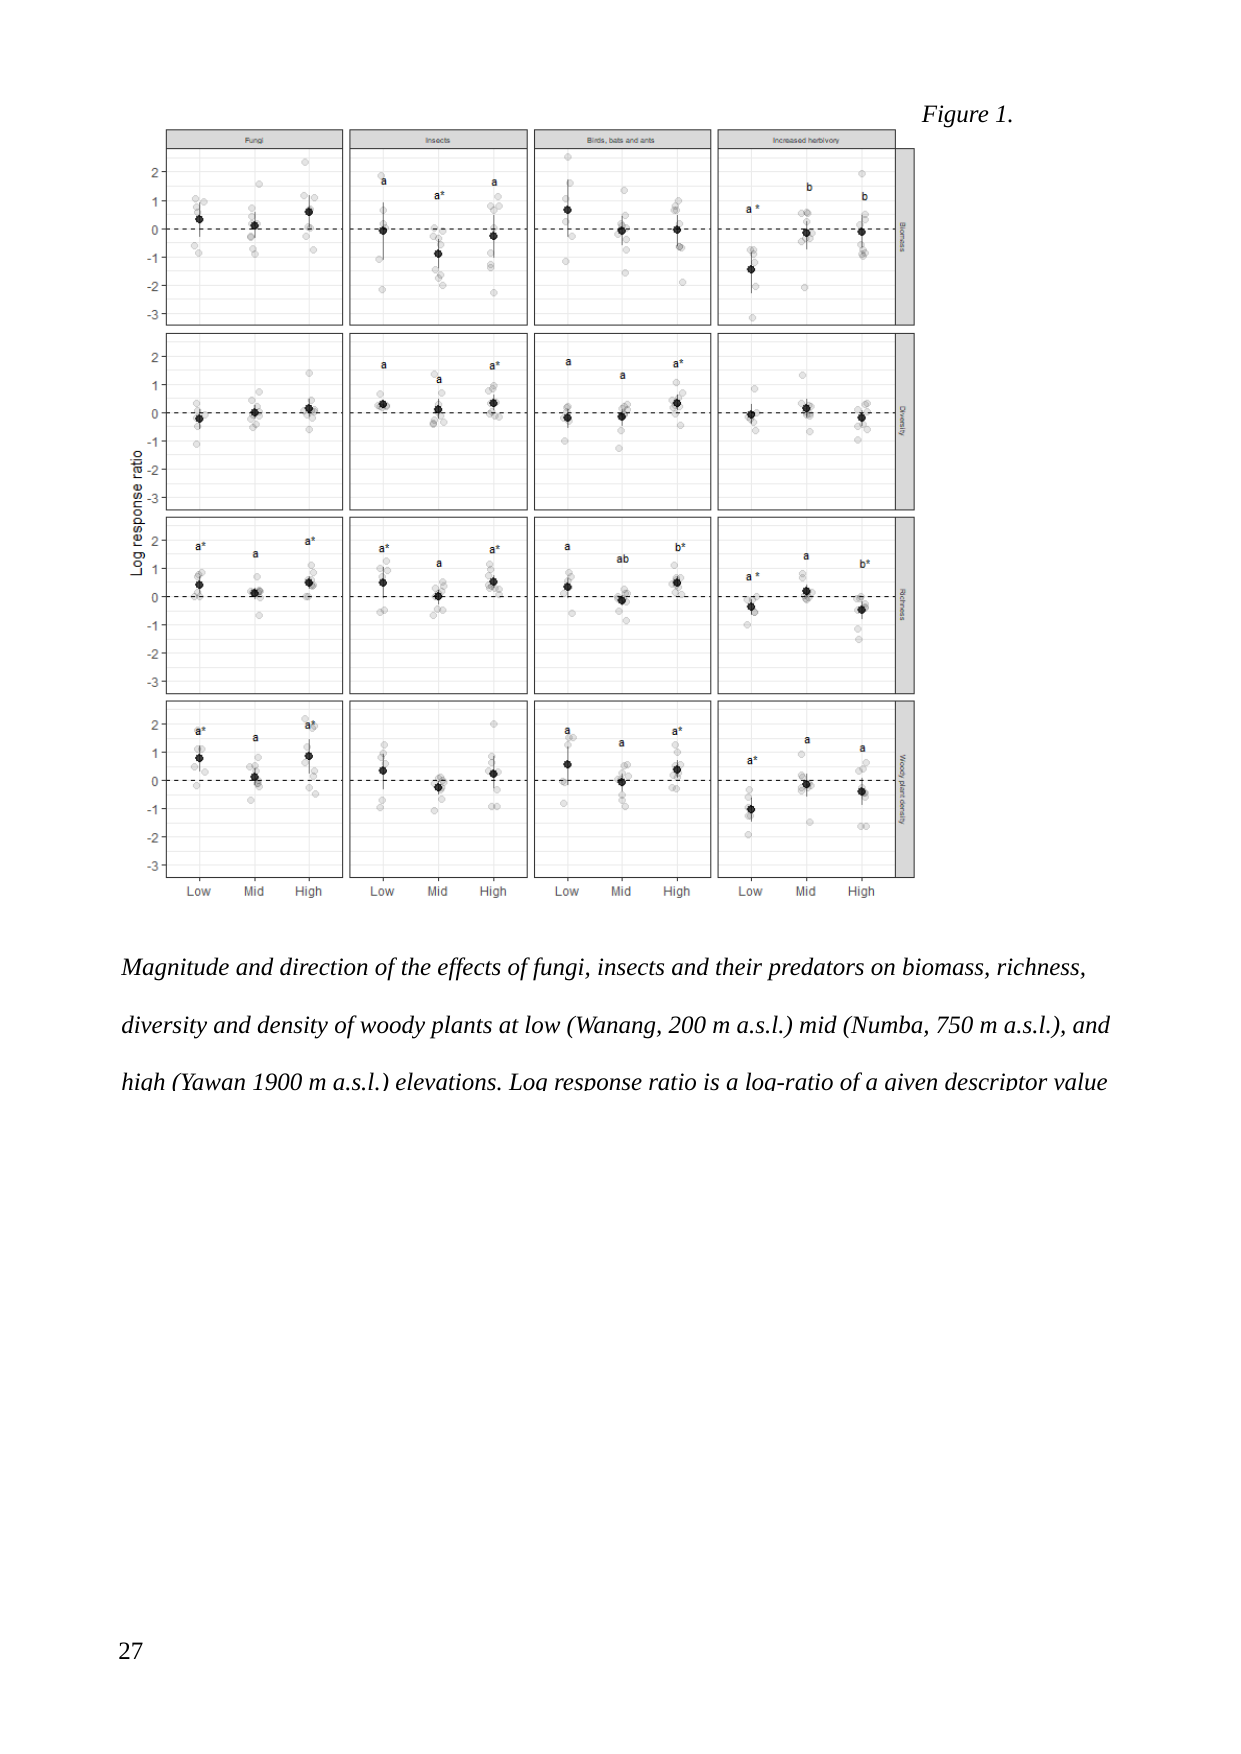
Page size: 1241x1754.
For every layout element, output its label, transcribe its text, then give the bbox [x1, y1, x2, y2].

picture [121, 122, 922, 924]
text Figure 1. Magnitude and direction of the effects of fungi, insects and their predators on biomass, richness, diversity and density of woody plants at low (Wanang, 200 m a.s.l.) mid (Numba, 750 m a.s.l.), and high (Yawan 1900 m a.s.l.) elevations. Log response ratio is a log-ratio of a given descriptor value from plots where a biotic factor was present to where it was absent. Grey points represent empirical values. Letters indicate statistically significant ($\\alpha$ = 0.05) differences for pairwise comparisons between elevations within a treatment-descriptor combination with Tukey correction for multiplicity. Letters are added only in cases where at least one mean-to-mean difference or mean-to-zero difference. Zero effect are indicated with a dashed line. Stars in the upper index indicate significant (ɑ = 0.05) differences of the effect mean from zero (significance of the effect at a given site) [121, 99, 1125, 1091]
